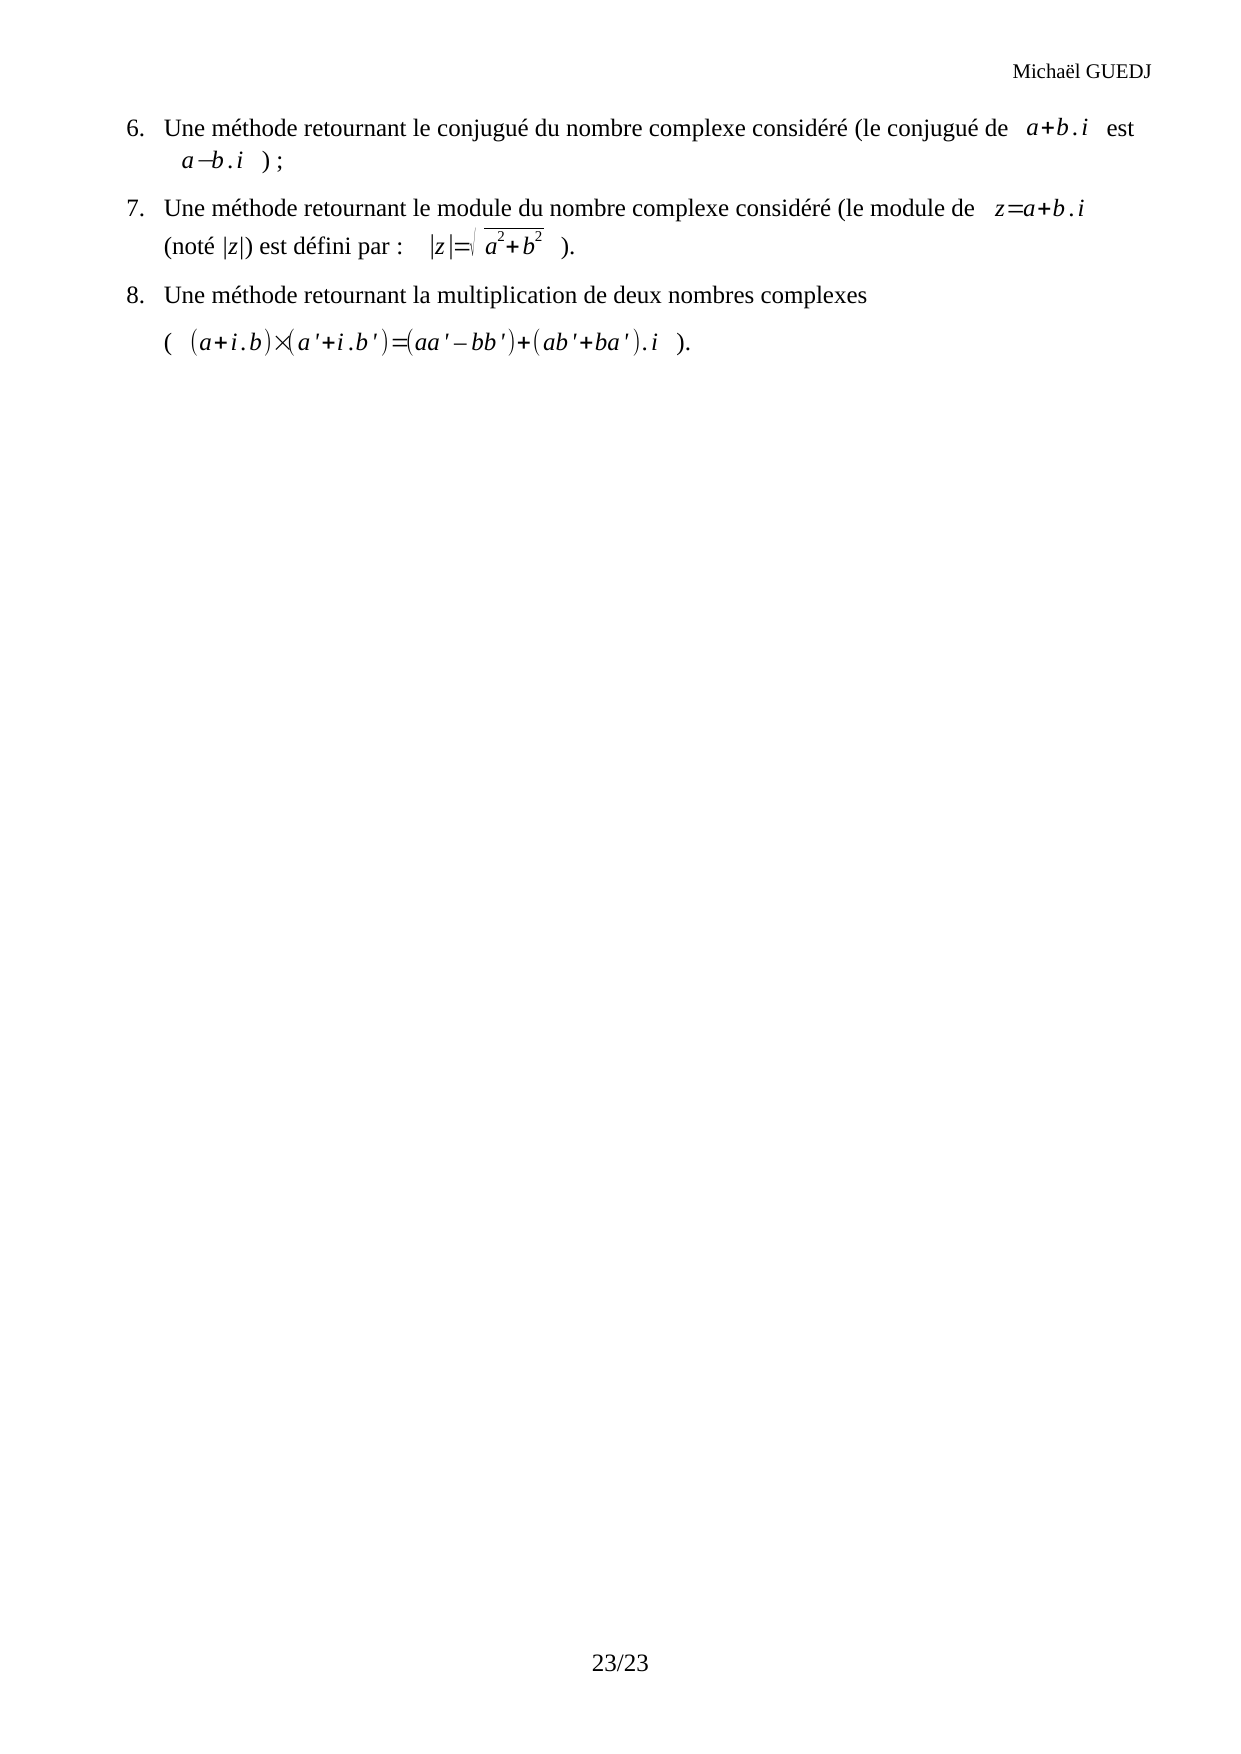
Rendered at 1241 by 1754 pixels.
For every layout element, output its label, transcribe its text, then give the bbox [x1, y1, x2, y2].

list Une méthode retournant le module du nombre complexe considéré (le module de(noté |z|) est défini par : ). [126, 193, 1152, 261]
list (). [126, 327, 1152, 357]
list Une méthode retournant le conjugué du nombre complexe considéré (le conjugué deest ) ; [126, 113, 1152, 174]
list Une méthode retournant la multiplication de deux nombres complexes [126, 280, 1152, 308]
